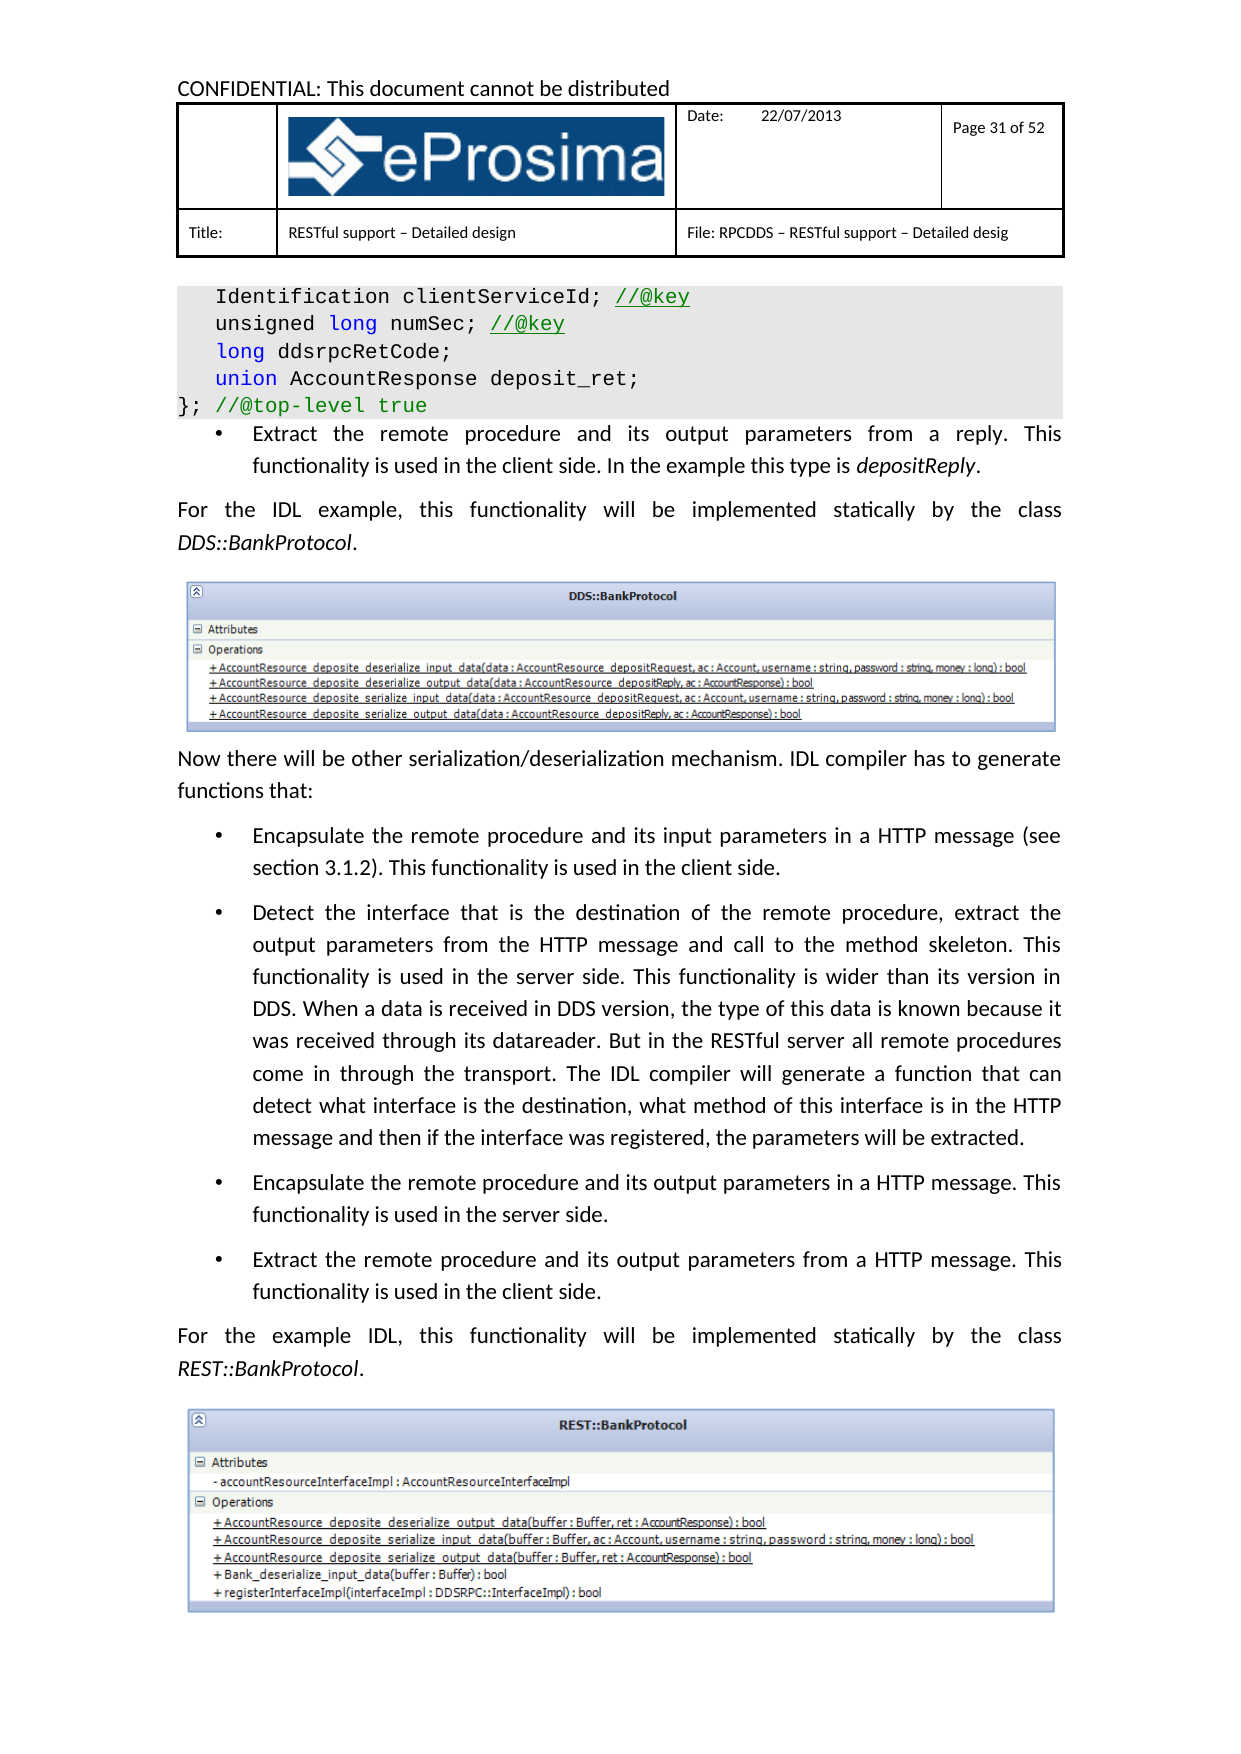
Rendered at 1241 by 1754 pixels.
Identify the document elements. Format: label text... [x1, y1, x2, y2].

table_header Identification clientServiceId; //@key unsigned long numSec; //@key long ddsrpcRetCode; union AccountResponse deposit_ret; }; //@top-level true [177, 286, 1063, 419]
list Extract the remote procedure and its output parameters from a HTTP message. This functionality is used in the client side. [215, 1245, 1063, 1305]
picture [177, 572, 1063, 740]
list Encapsulate the remote procedure and its input parameters in a HTTP message (see section 3.1.2). This functionality is used in the client side. [215, 821, 1063, 881]
list Encapsulate the remote procedure and its output parameters in a HTTP message. This functionality is used in the server side. [215, 1168, 1063, 1228]
list Detect the interface that is the destination of the remote procedure, extract the output parameters from the HTTP message and call to the method skeleton. This functionality is used in the server side. This functionality is wider than its version in DDS. When a data is received in DDS version, the type of this data is known because it was received through its datareader. But in the RESTful server all remote procedures come in through the transport. The IDL compiler will generate a function that can detect what interface is the destination, what method of this interface is in the HTTP message and then if the interface was registered, the parameters will be extracted. [215, 898, 1063, 1151]
text For the IDL example, this functionality will be implemented statically by the class DDS::BankProtocol. [177, 496, 1063, 556]
list Extract the remote procedure and its output parameters from a reply. This functionality is used in the client side. In the example this type is depositReply. [215, 419, 1063, 479]
text Now there will be other serialization/deserialization mechanism. IDL compiler has to generate functions that: [177, 740, 1063, 804]
picture [177, 1398, 1063, 1622]
text For the example IDL, this functionality will be implemented statically by the class REST::BankProtocol. [177, 1322, 1063, 1382]
picture [288, 117, 665, 196]
